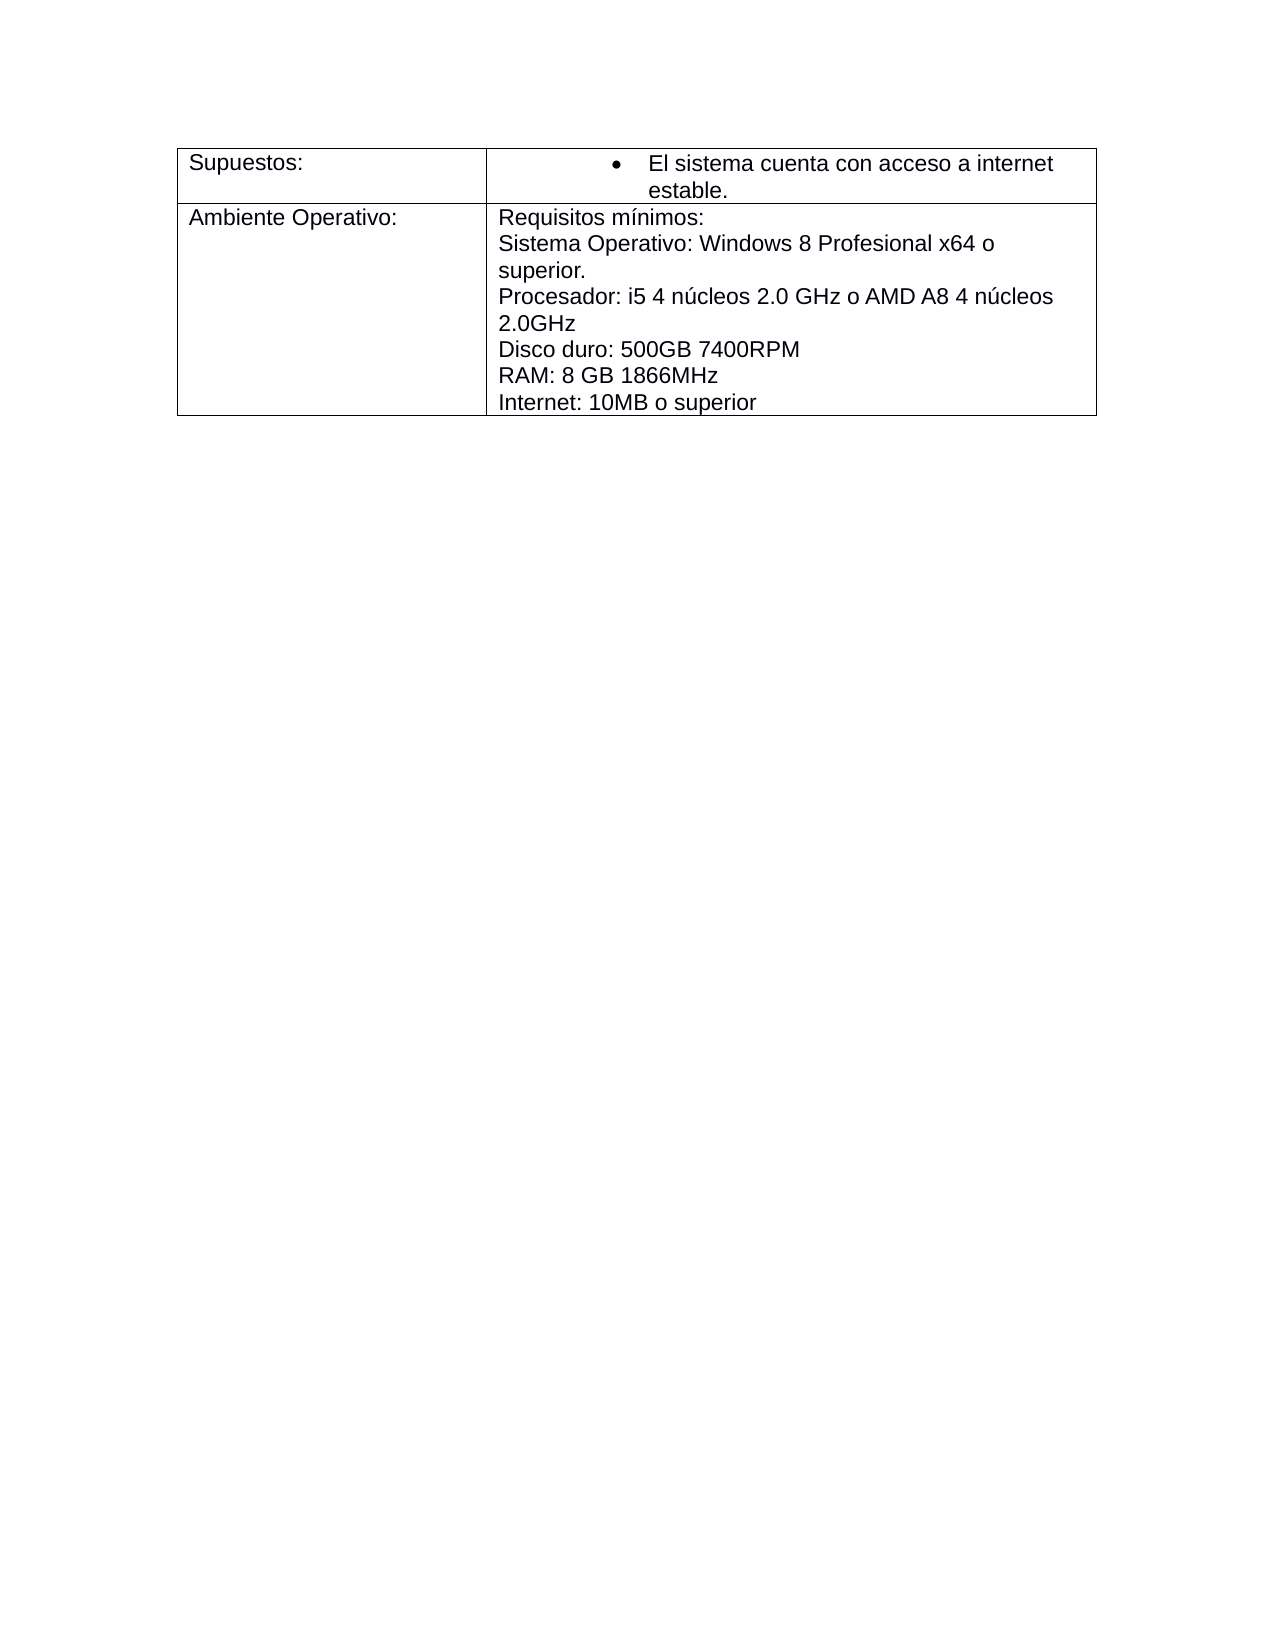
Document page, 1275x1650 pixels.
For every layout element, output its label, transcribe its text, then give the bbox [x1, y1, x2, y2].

table_cell Requisitos mínimos: Sistema Operativo: Windows 8 Profesional x64 o superior. Procesador: i5 4 núcleos 2.0 GHz o AMD A8 4 núcleos 2.0GHz Disco duro: 500GB 7400RPM RAM: 8 GB 1866MHz Internet: 10MB o superior [487, 204, 1096, 415]
table_cell Ambiente Operativo: [178, 204, 486, 415]
table_cell El sistema cuenta con acceso a internet estable. [487, 149, 1096, 203]
table_cell Supuestos: [178, 149, 486, 203]
